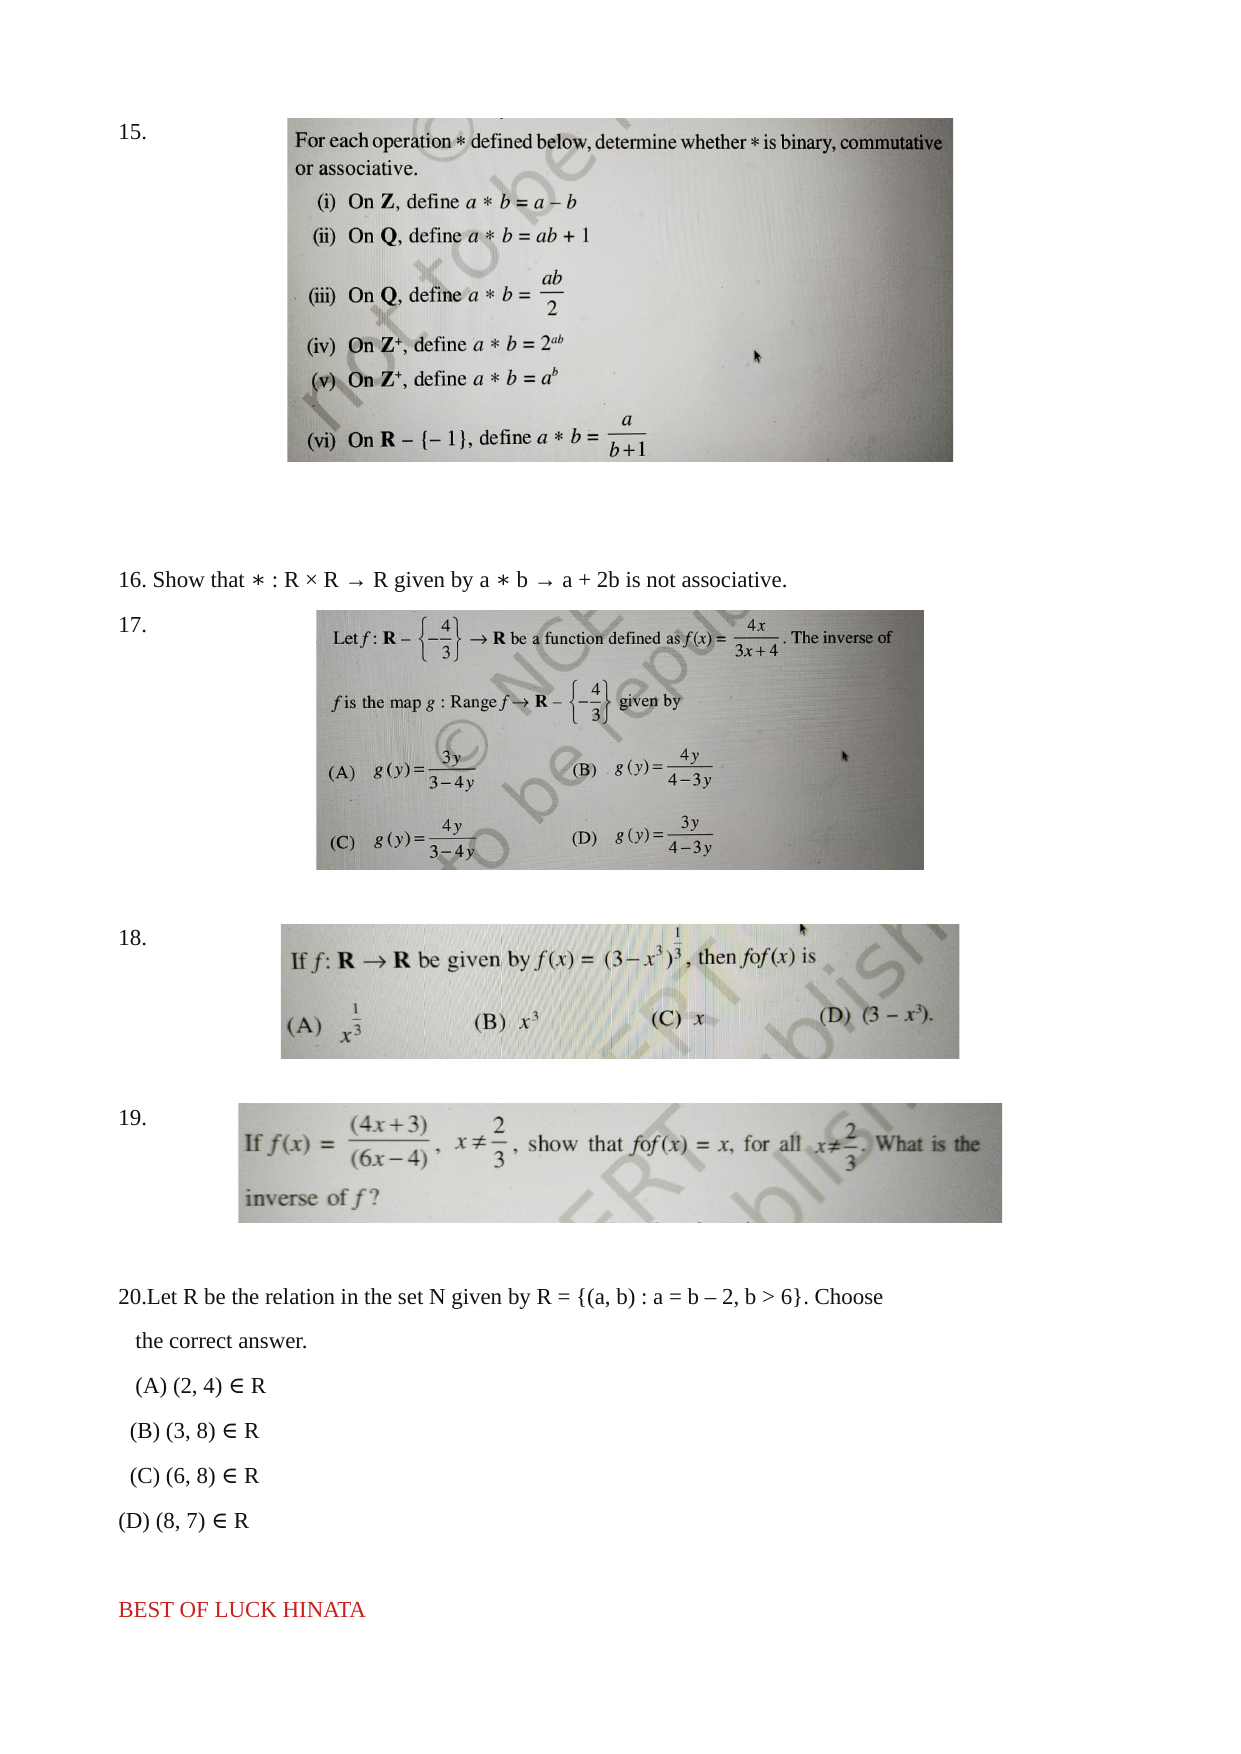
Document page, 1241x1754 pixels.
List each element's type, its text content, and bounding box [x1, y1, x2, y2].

text [924, 611, 1122, 637]
text 16. Show that ∗ : R × R → R given by a ∗ b → a + 2b is not associative. [118, 566, 1122, 592]
text [960, 924, 1122, 951]
picture [280, 924, 960, 1059]
picture [316, 610, 924, 870]
text (C) (6, 8) ∈ R [118, 1462, 1122, 1488]
text (B) (3, 8) ∈ R [118, 1417, 1122, 1443]
text 20.Let R be the relation in the set N given by R = {(a, b) : a = b – 2, b > 6}. Choose [118, 1283, 1122, 1309]
text the correct answer. [118, 1327, 1122, 1354]
text 19. [118, 1103, 238, 1130]
text (D) (8, 7) ∈ R [118, 1507, 1122, 1533]
picture [287, 118, 954, 462]
text [954, 118, 1122, 144]
text 17. [118, 611, 316, 637]
picture [238, 1103, 1003, 1223]
text (A) (2, 4) ∈ R [118, 1372, 1122, 1399]
text [1003, 1103, 1122, 1130]
text 15. [118, 118, 287, 144]
text 18. [118, 924, 280, 951]
text BEST OF LUCK HINATA [118, 1596, 1122, 1623]
